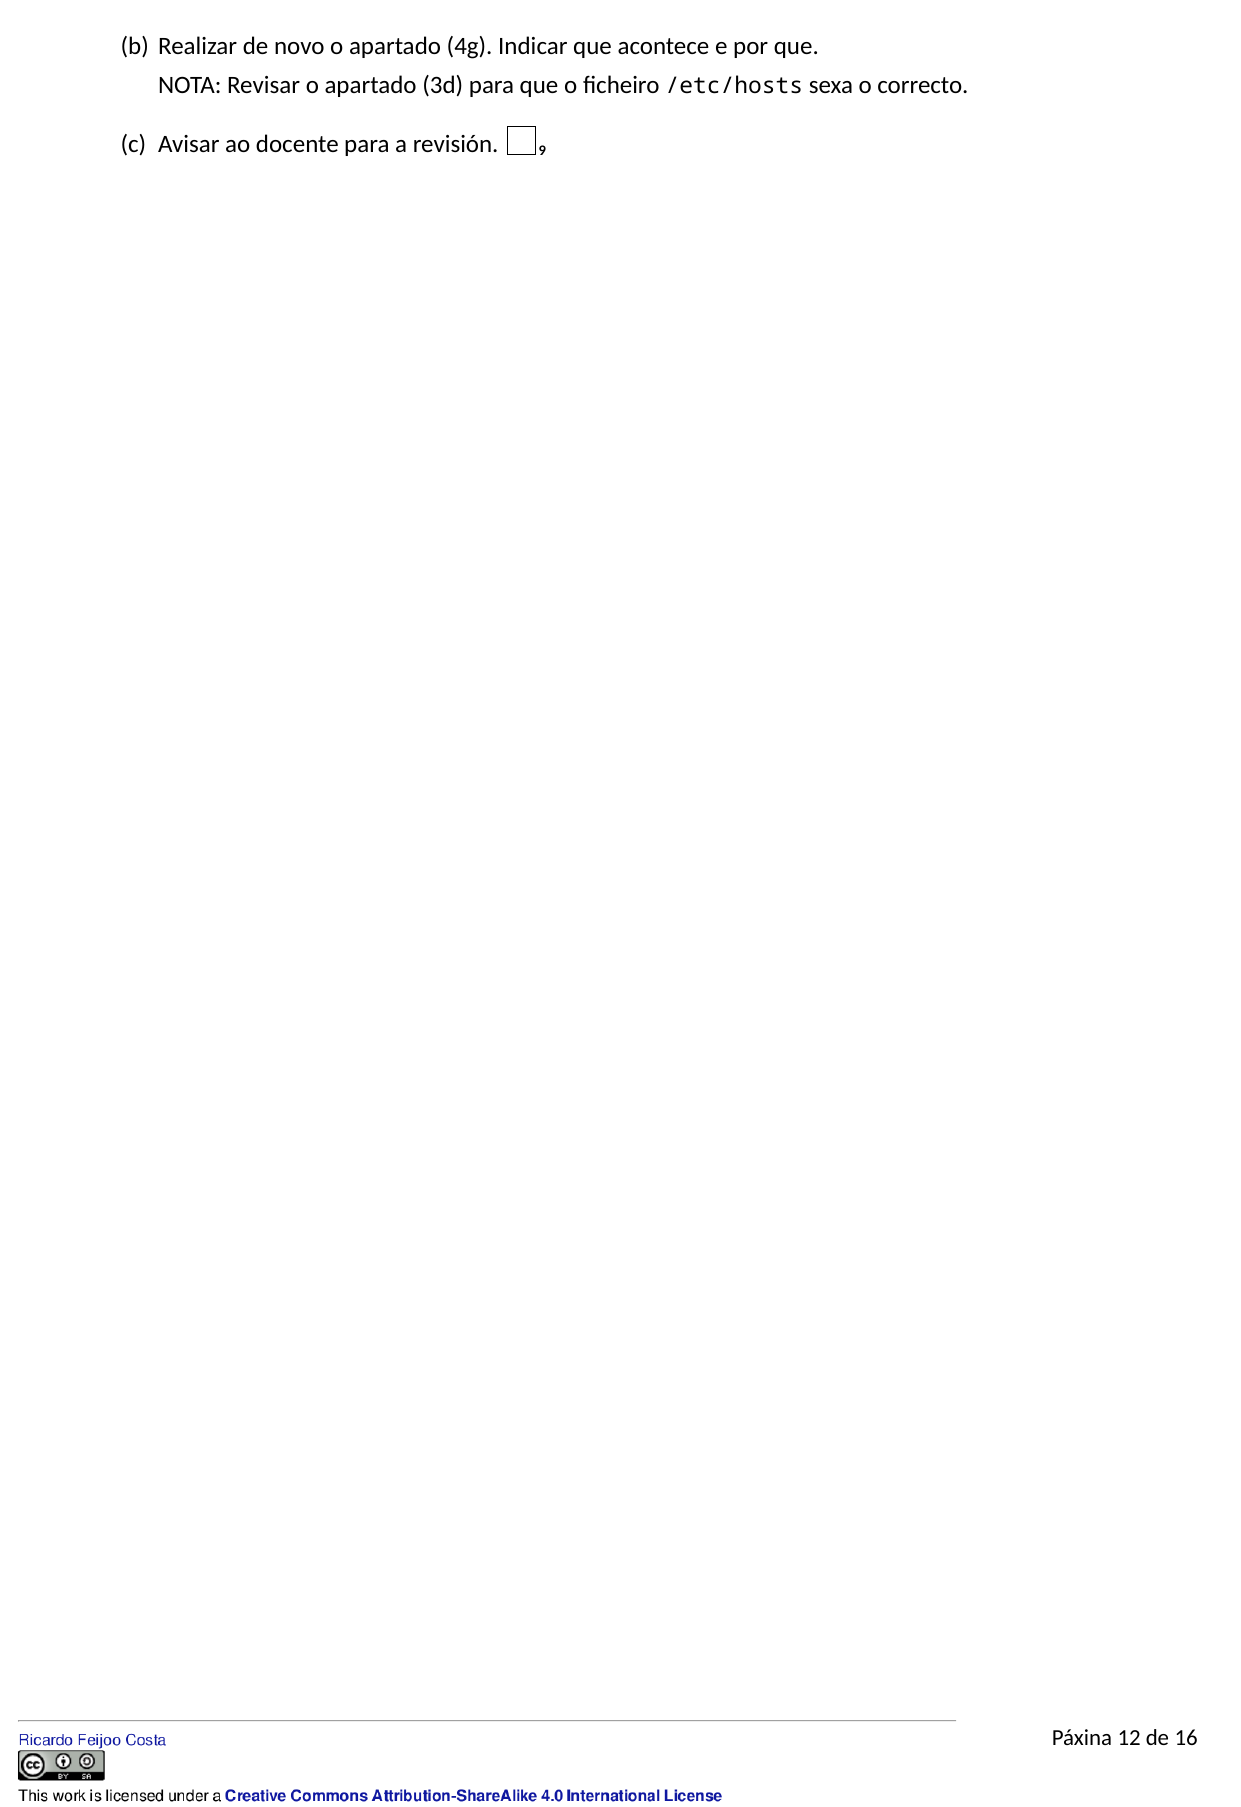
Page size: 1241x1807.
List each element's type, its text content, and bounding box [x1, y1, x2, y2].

list NOTA: Revisar o apartado (3d) para que o ficheiro /etc/hosts sexa o correcto. [120, 69, 1197, 100]
list Avisar ao docente para a revisión. 9 [120, 128, 1197, 159]
list Realizar de novo o apartado (4g). Indicar que acontece e por que. [120, 30, 1197, 60]
picture [8, 1715, 957, 1806]
